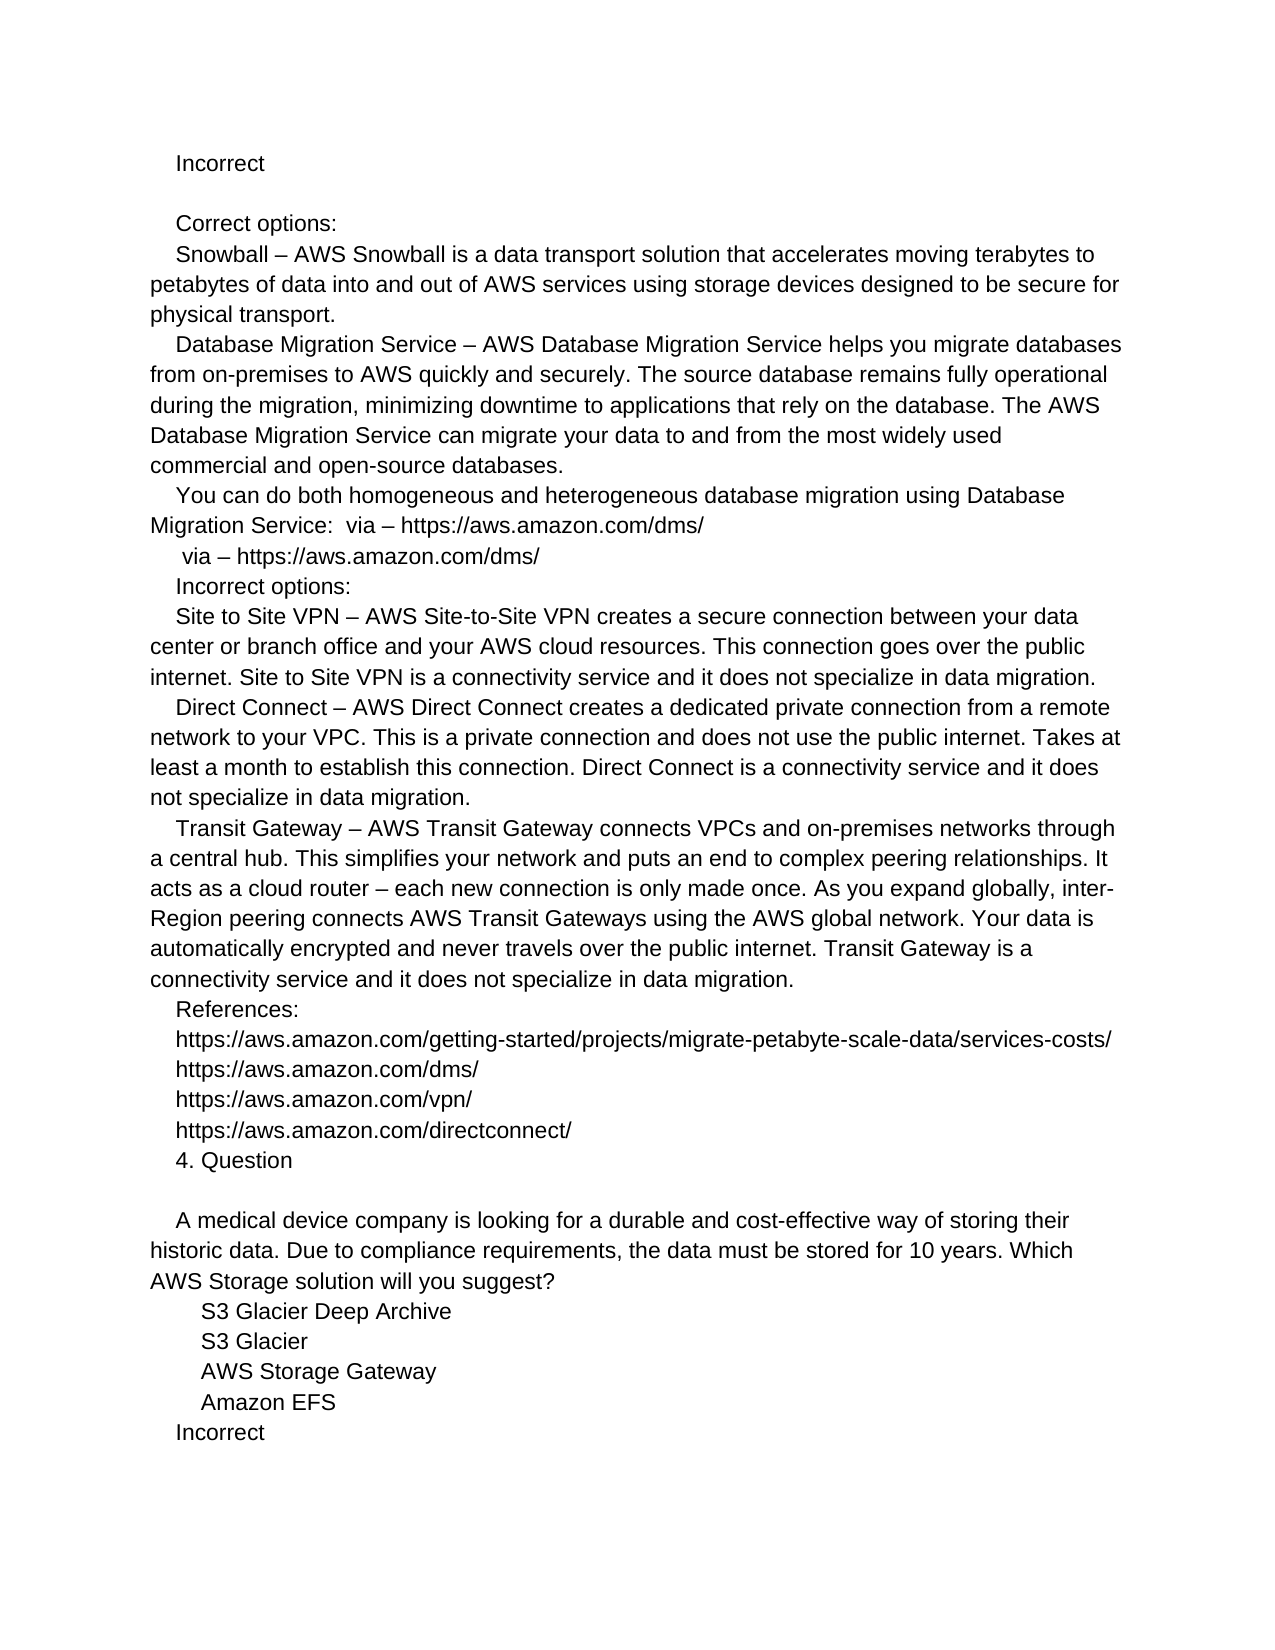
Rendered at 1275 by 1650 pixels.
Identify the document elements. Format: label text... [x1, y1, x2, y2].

text Correct options: [150, 210, 1125, 237]
text Site to Site VPN – AWS Site-to-Site VPN creates a secure connection between your data center or branch office and your AWS cloud resources. This connection goes over the public internet. Site to Site VPN is a connectivity service and it does not specialize in data migration. [150, 603, 1125, 690]
text via – https://aws.amazon.com/dms/ [150, 543, 1125, 569]
text You can do both homogeneous and heterogeneous database migration using Database Migration Service: via – https://aws.amazon.com/dms/ [150, 482, 1125, 539]
text Incorrect [150, 150, 1125, 176]
text Amazon EFS [150, 1388, 1125, 1415]
text Direct Connect – AWS Direct Connect creates a dedicated private connection from a remote network to your VPC. This is a private connection and does not use the public internet. Takes at least a month to establish this connection. Direct Connect is a connectivity service and it does not specialize in data migration. [150, 694, 1125, 811]
text References: [150, 996, 1125, 1022]
text https://aws.amazon.com/directconnect/ [150, 1117, 1125, 1143]
text https://aws.amazon.com/vpn/ [150, 1086, 1125, 1113]
text S3 Glacier [150, 1328, 1125, 1354]
text 4. Question [150, 1147, 1125, 1173]
text A medical device company is looking for a durable and cost-effective way of storing their historic data. Due to compliance requirements, the data must be stored for 10 years. Which AWS Storage solution will you suggest? [150, 1207, 1125, 1294]
text Incorrect options: [150, 573, 1125, 599]
text S3 Glacier Deep Archive [150, 1298, 1125, 1324]
text Transit Gateway – AWS Transit Gateway connects VPCs and on-premises networks through a central hub. This simplifies your network and puts an end to complex peering relationships. It acts as a cloud router – each new connection is only made once. As you expand globally, inter-Region peering connects AWS Transit Gateways using the AWS global network. Your data is automatically encrypted and never travels over the public internet. Transit Gateway is a connectivity service and it does not specialize in data migration. [150, 814, 1125, 992]
text Database Migration Service – AWS Database Migration Service helps you migrate databases from on-premises to AWS quickly and securely. The source database remains fully operational during the migration, minimizing downtime to applications that rely on the database. The AWS Database Migration Service can migrate your data to and from the most widely used commercial and open-source databases. [150, 331, 1125, 478]
text Incorrect [150, 1419, 1125, 1445]
text AWS Storage Gateway [150, 1358, 1125, 1385]
text Snowball – AWS Snowball is a data transport solution that accelerates moving terabytes to petabytes of data into and out of AWS services using storage devices designed to be secure for physical transport. [150, 241, 1125, 327]
text https://aws.amazon.com/getting-started/projects/migrate-petabyte-scale-data/services-costs/ [150, 1026, 1125, 1052]
text https://aws.amazon.com/dms/ [150, 1056, 1125, 1083]
